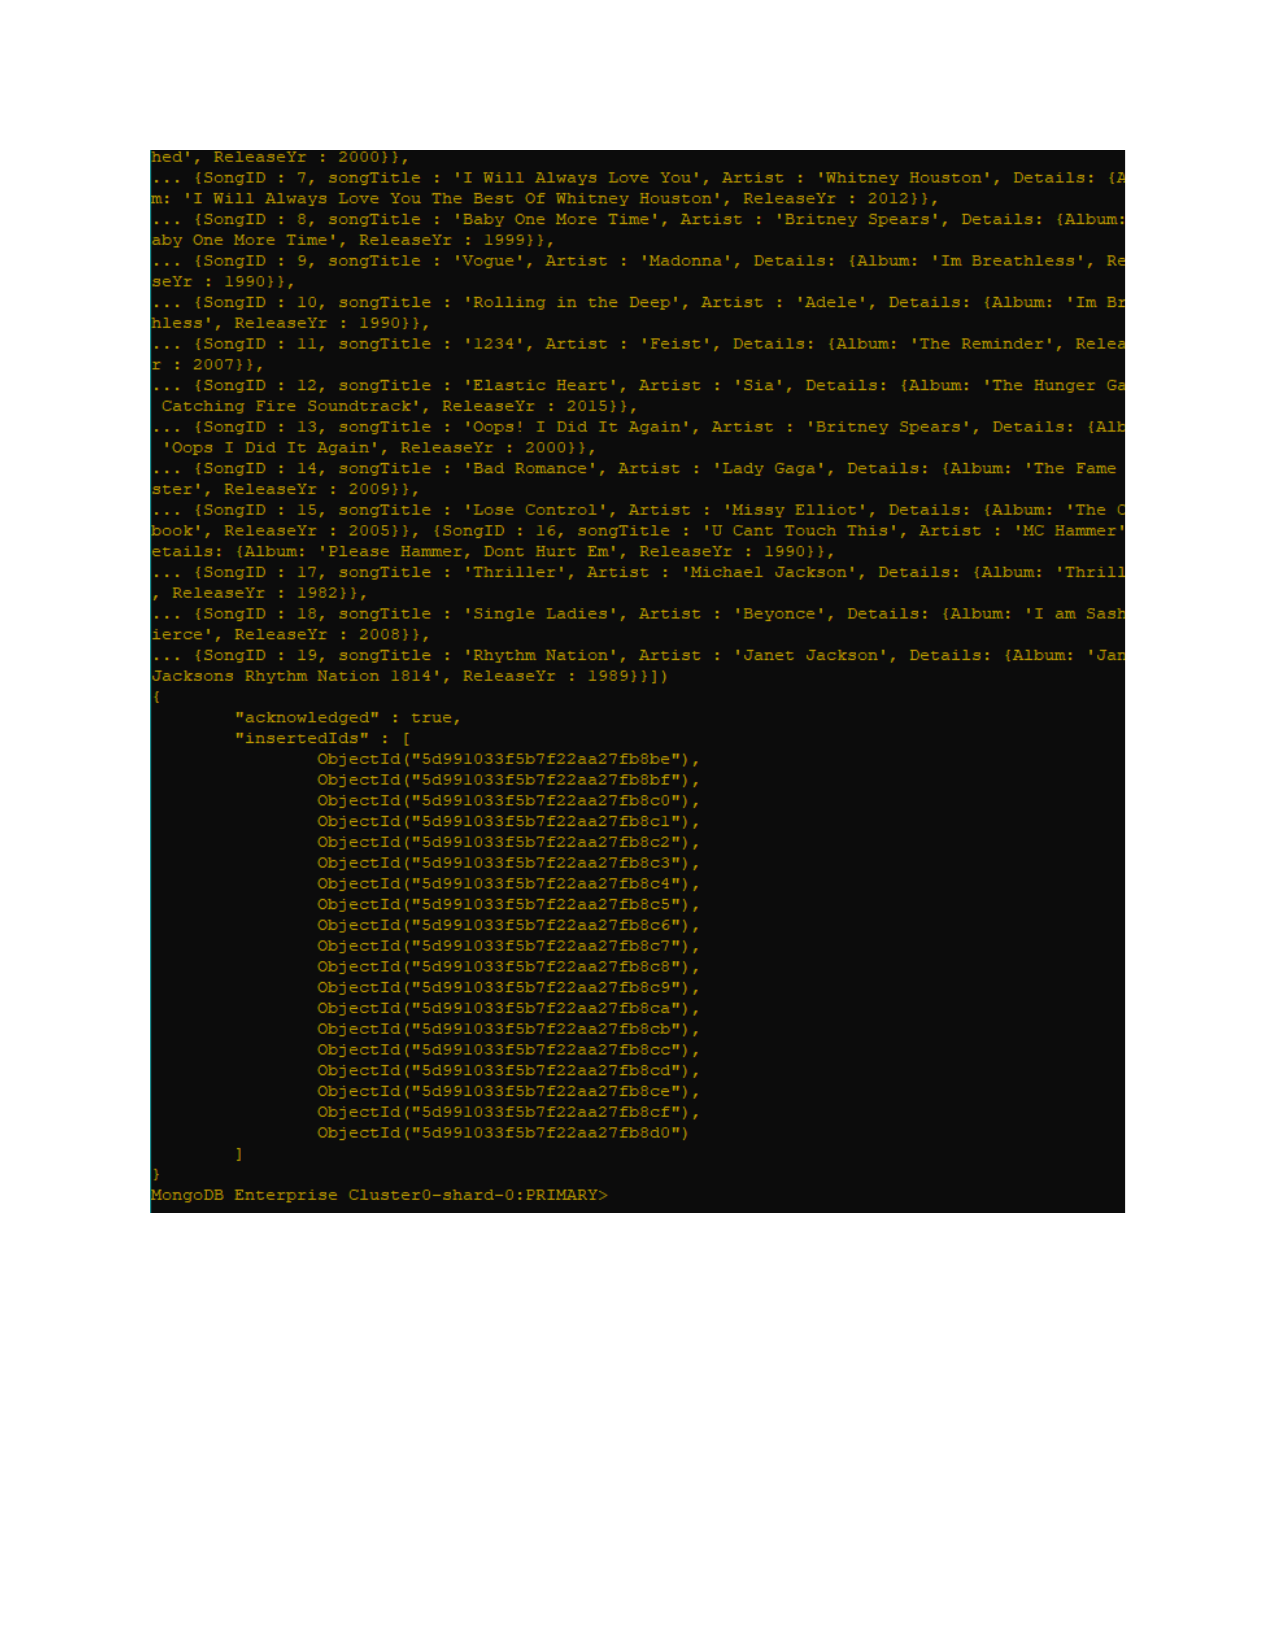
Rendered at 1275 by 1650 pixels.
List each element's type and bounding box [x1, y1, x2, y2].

picture [150, 150, 1125, 1213]
